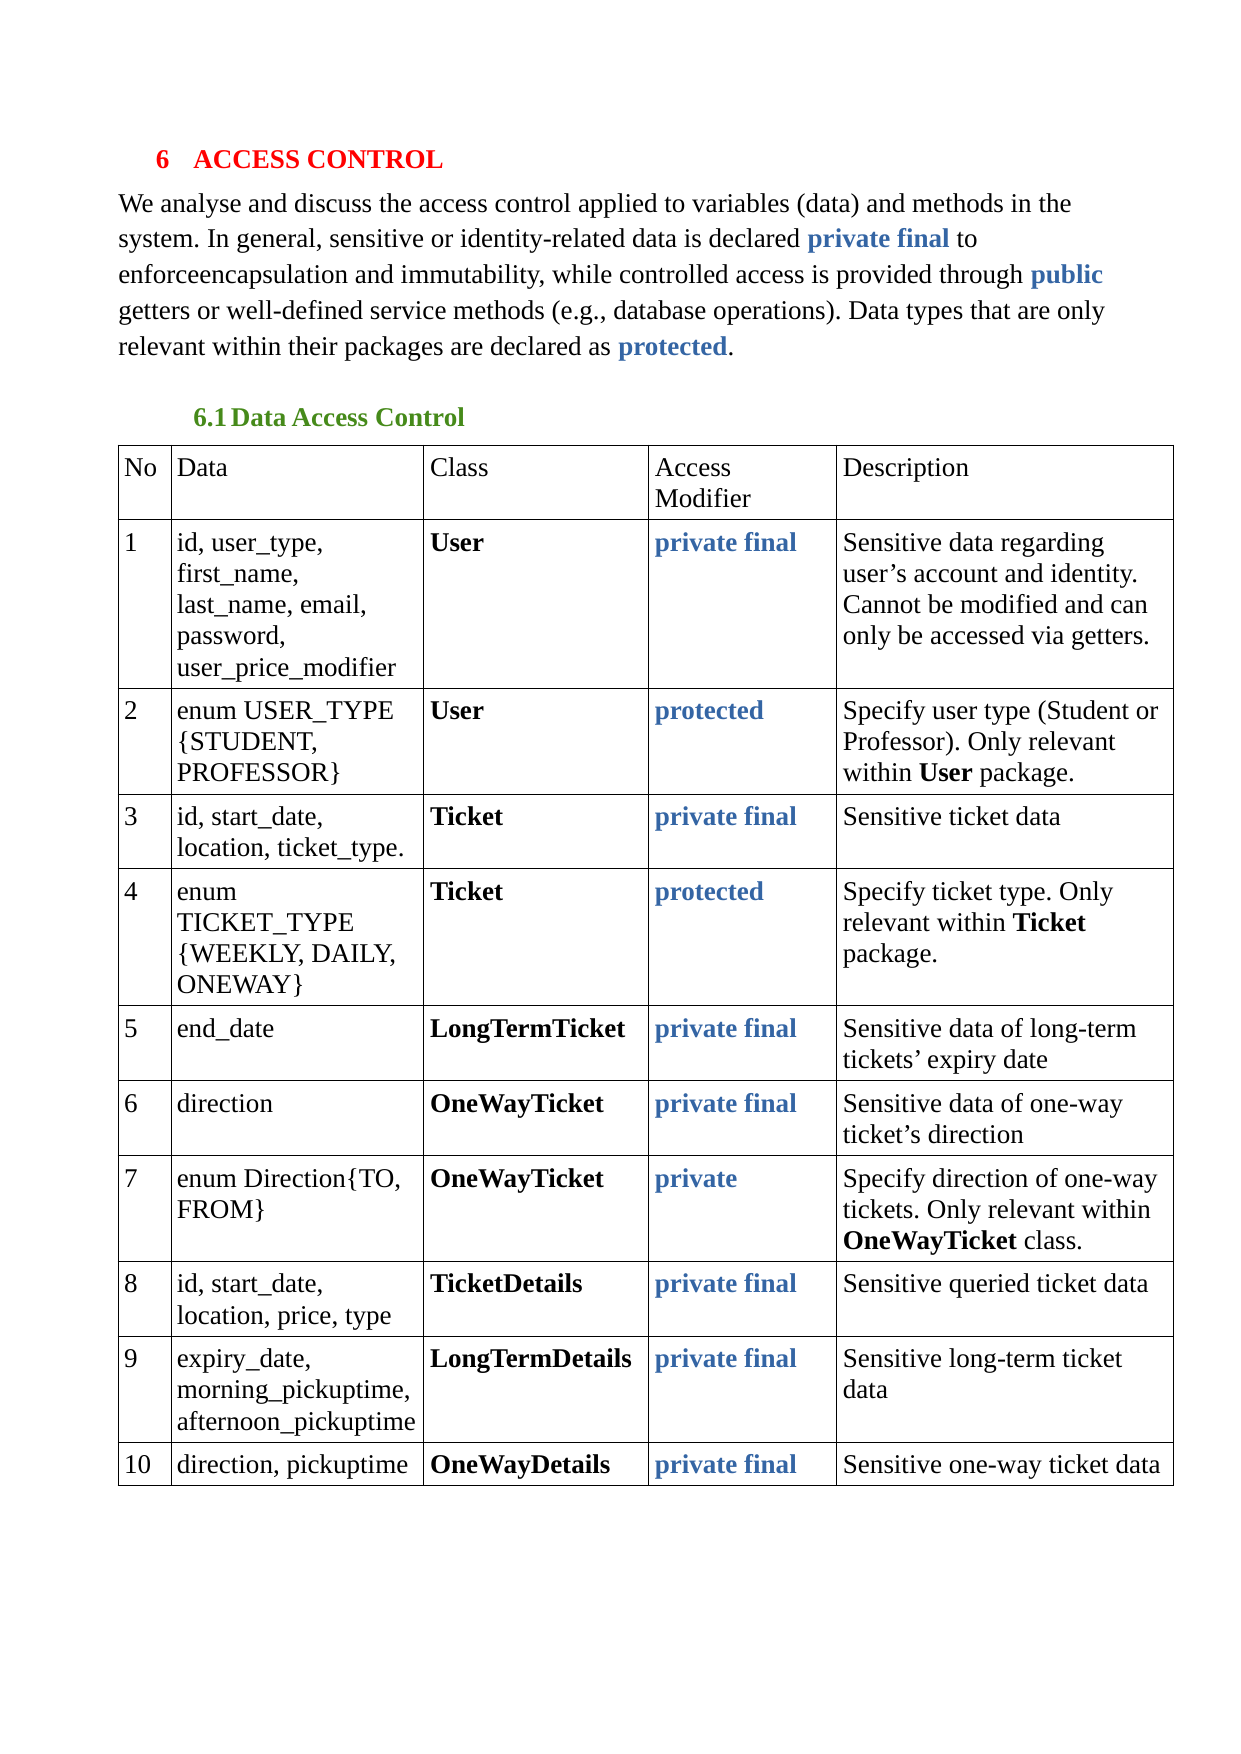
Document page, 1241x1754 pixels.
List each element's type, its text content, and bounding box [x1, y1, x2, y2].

table_cell 6 [119, 1081, 171, 1155]
table_cell enum Direction{TO, FROM} [172, 1156, 423, 1261]
table_cell User [424, 689, 648, 793]
table_cell Sensitive queried ticket data [837, 1262, 1173, 1336]
table_cell Specify direction of one-way tickets. Only relevant within OneWayTicket class. [837, 1156, 1173, 1261]
table_cell 8 [119, 1262, 171, 1336]
subtitle ACCESS CONTROL [156, 143, 1122, 174]
table_header Access Modifier [649, 446, 836, 519]
table_cell 2 [119, 689, 171, 793]
table_cell LongTermTicket [424, 1006, 648, 1080]
table_cell end_date [172, 1006, 423, 1080]
table_cell Ticket [424, 869, 648, 1005]
table_cell Sensitive ticket data [837, 795, 1173, 868]
table_cell Sensitive one-way ticket data [837, 1443, 1173, 1485]
text We analyse and discuss the access control applied to variables (data) and methods in the system. In general, sensitive or identity-related data is declared private final to enforceencapsulation and immutability, while controlled access is provided through public getters or well-defined service methods (e.g., database operations). Data types that are only relevant within their packages are declared as protected. [118, 187, 1122, 361]
table_header Description [837, 446, 1173, 519]
table_cell 9 [119, 1337, 171, 1442]
table_cell protected [649, 869, 836, 1005]
table_cell User [424, 520, 648, 687]
table_cell id, start_date, location, ticket_type. [172, 795, 423, 868]
table_cell expiry_date, morning_pickuptime, afternoon_pickuptime [172, 1337, 423, 1442]
table_cell private final [649, 1443, 836, 1485]
table_cell Ticket [424, 795, 648, 868]
table_header Class [424, 446, 648, 519]
table_cell Sensitive data of one-way ticket’s direction [837, 1081, 1173, 1155]
table_cell direction [172, 1081, 423, 1155]
table_cell 7 [119, 1156, 171, 1261]
table_cell OneWayTicket [424, 1081, 648, 1155]
table_cell private final [649, 1337, 836, 1442]
table_cell Sensitive data regarding user’s account and identity. Cannot be modified and can only be accessed via getters. [837, 520, 1173, 687]
table_cell TicketDetails [424, 1262, 648, 1336]
table_cell OneWayTicket [424, 1156, 648, 1261]
table_cell OneWayDetails [424, 1443, 648, 1485]
table_cell 1 [119, 520, 171, 687]
table_cell 4 [119, 869, 171, 1005]
table_cell enum USER_TYPE {STUDENT, PROFESSOR} [172, 689, 423, 793]
table_cell private [649, 1156, 836, 1261]
table_cell Specify user type (Student or Professor). Only relevant within User package. [837, 689, 1173, 793]
table_header No [119, 446, 171, 519]
table_cell direction, pickuptime [172, 1443, 423, 1485]
table_cell enum TICKET_TYPE {WEEKLY, DAILY, ONEWAY} [172, 869, 423, 1005]
table_cell Sensitive long-term ticket data [837, 1337, 1173, 1442]
table_cell 3 [119, 795, 171, 868]
table_cell LongTermDetails [424, 1337, 648, 1442]
table_header Data [172, 446, 423, 519]
table_cell id, start_date, location, price, type [172, 1262, 423, 1336]
table_cell 5 [119, 1006, 171, 1080]
table_cell private final [649, 795, 836, 868]
table_cell id, user_type, first_name, last_name, email, password, user_price_modifier [172, 520, 423, 687]
table_cell Sensitive data of long-term tickets’ expiry date [837, 1006, 1173, 1080]
table_cell private final [649, 1081, 836, 1155]
subtitle Data Access Control [193, 401, 1122, 432]
table_cell protected [649, 689, 836, 793]
table_cell 10 [119, 1443, 171, 1485]
table_cell private final [649, 520, 836, 687]
table_cell Specify ticket type. Only relevant within Ticket package. [837, 869, 1173, 1005]
table_cell private final [649, 1006, 836, 1080]
table_cell private final [649, 1262, 836, 1336]
